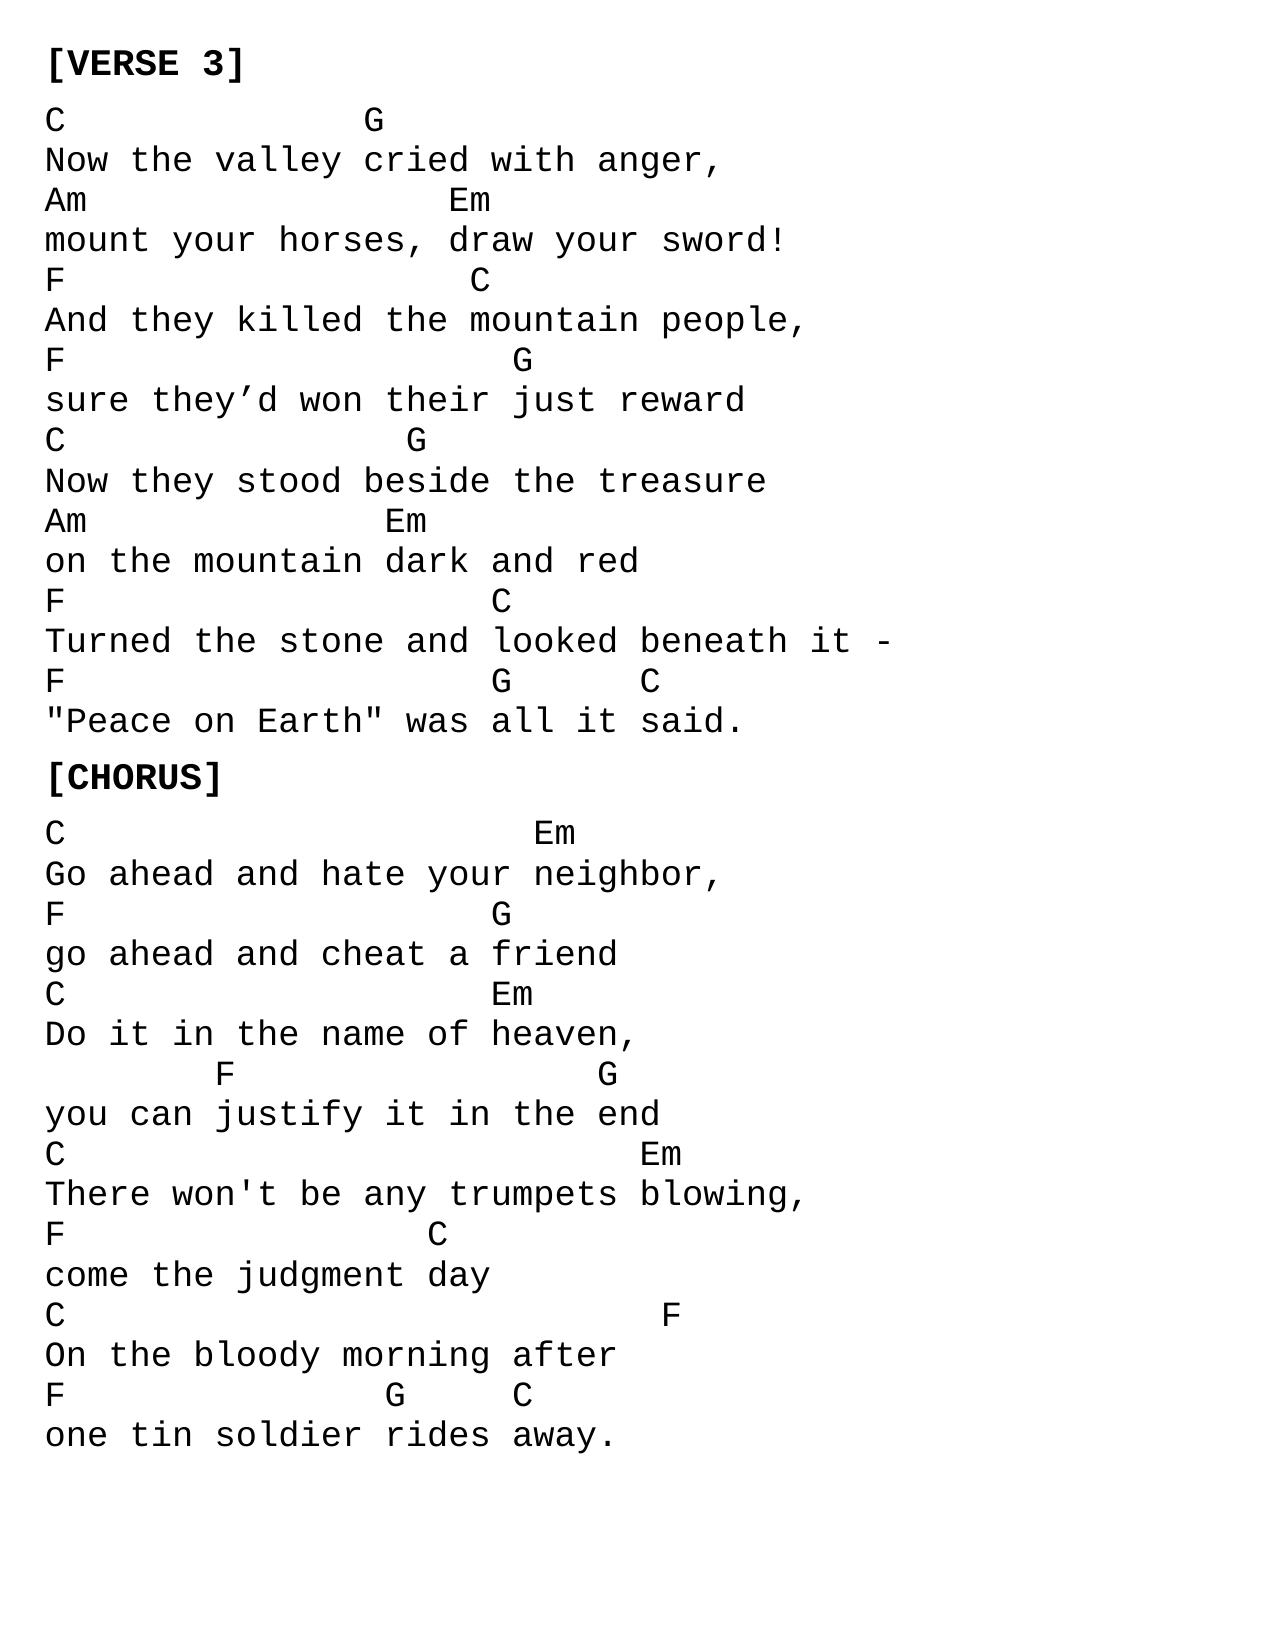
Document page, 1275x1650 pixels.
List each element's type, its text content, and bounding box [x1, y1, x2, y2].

text Do it in the name of heaven, [44, 1016, 1231, 1056]
text Am Em [44, 182, 1231, 222]
text come the judgment day [44, 1256, 1231, 1297]
text sure they’d won their just reward [44, 382, 1231, 422]
subtitle [VERSE 3] [44, 44, 1231, 87]
text There won't be any trumpets blowing, [44, 1176, 1231, 1216]
text And they killed the mountain people, [44, 302, 1231, 342]
text mount your horses, draw your sword! [44, 222, 1231, 262]
text Go ahead and hate your neighbor, [44, 855, 1231, 896]
text on the mountain dark and red [44, 543, 1231, 583]
text one tin soldier rides away. [44, 1417, 1231, 1457]
text F C [44, 262, 1231, 302]
text F G [44, 342, 1231, 382]
text C G [44, 422, 1231, 462]
text Am Em [44, 503, 1231, 543]
text F G [44, 896, 1231, 936]
text go ahead and cheat a friend [44, 936, 1231, 976]
text Now they stood beside the treasure [44, 462, 1231, 503]
text you can justify it in the end [44, 1096, 1231, 1136]
text Turned the stone and looked beneath it - [44, 623, 1231, 663]
text C Em [44, 1136, 1231, 1176]
text C Em [44, 815, 1231, 855]
text "Peace on Earth" was all it said. [44, 703, 1231, 743]
text F G C [44, 1377, 1231, 1417]
subtitle [CHORUS] [44, 758, 1231, 801]
text C G [44, 102, 1231, 142]
text Now the valley cried with anger, [44, 142, 1231, 182]
text C Em [44, 976, 1231, 1016]
text F G C [44, 663, 1231, 703]
text On the bloody morning after [44, 1337, 1231, 1377]
text F C [44, 583, 1231, 623]
text C F [44, 1297, 1231, 1337]
text F C [44, 1216, 1231, 1256]
text F G [44, 1056, 1231, 1096]
